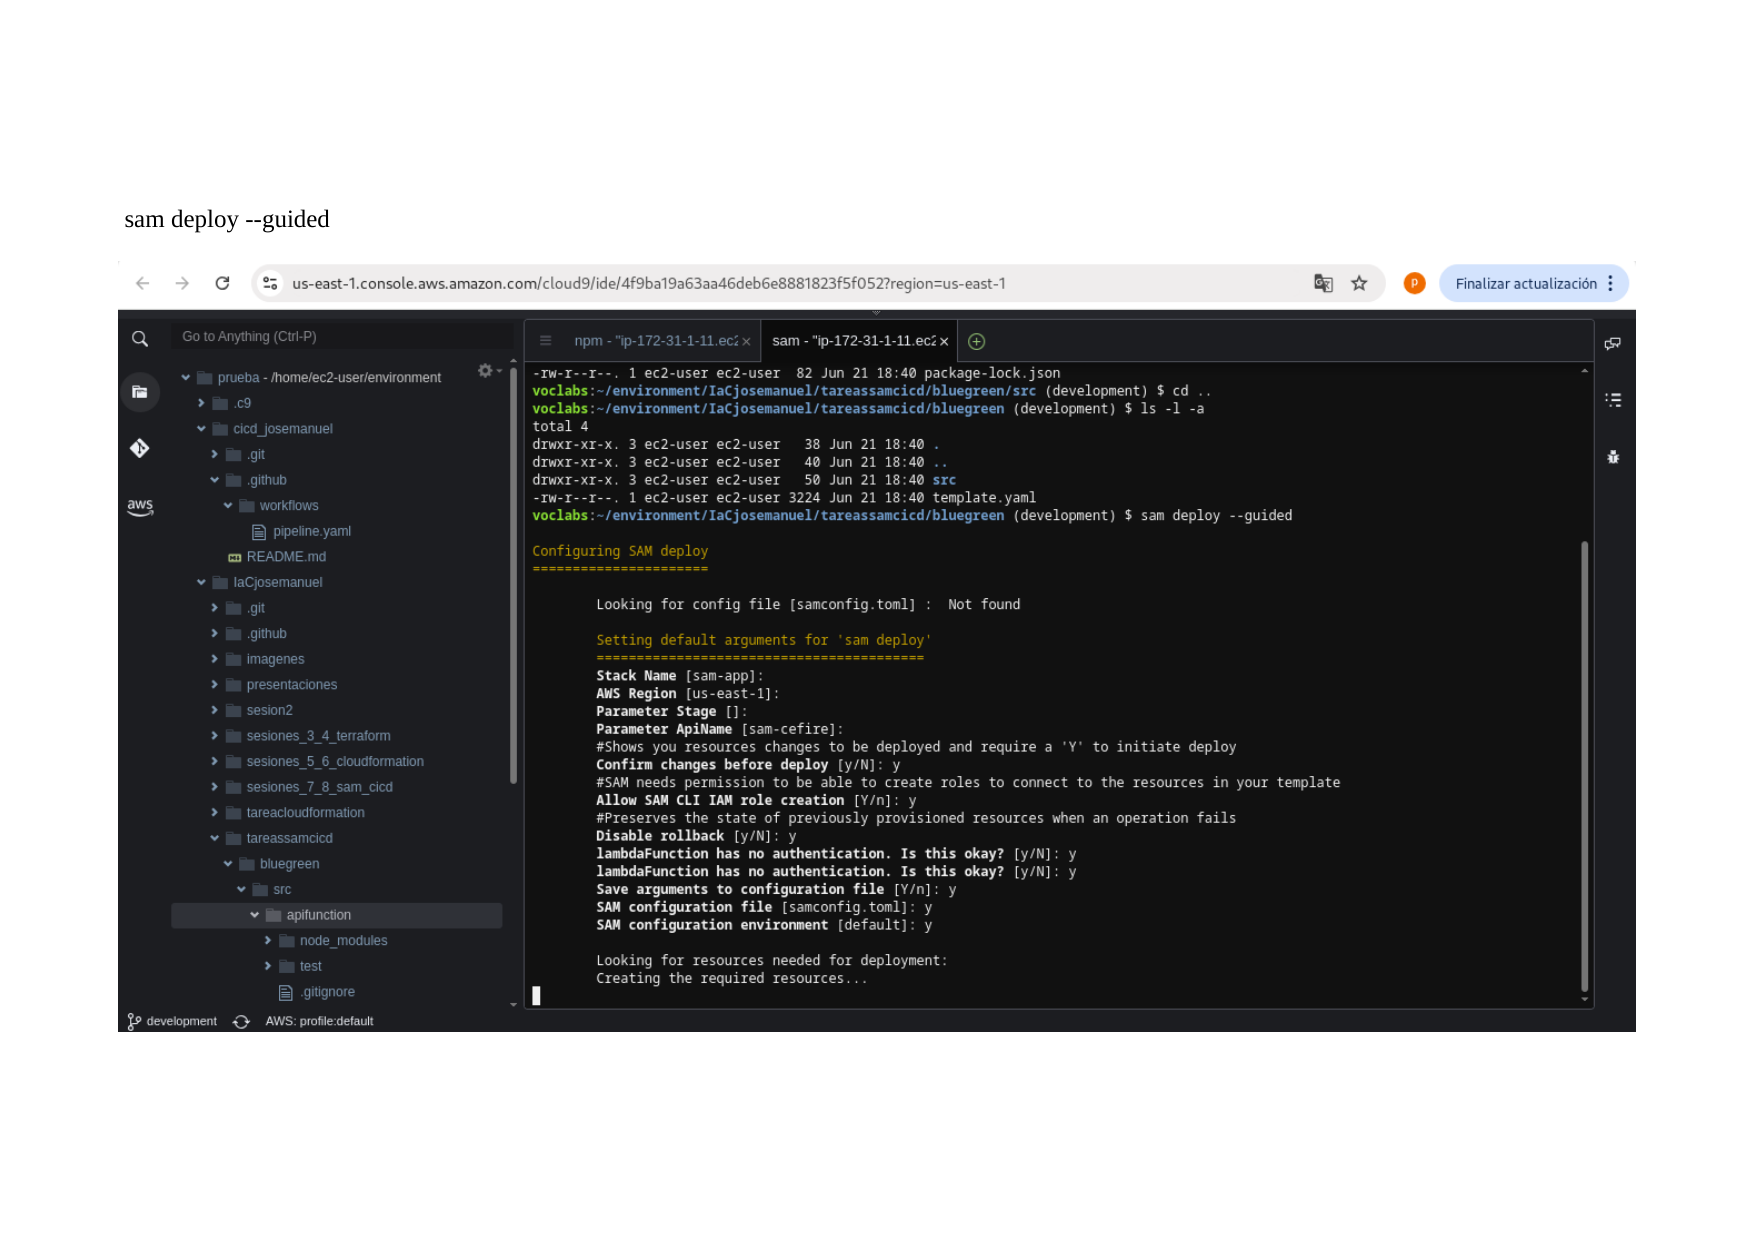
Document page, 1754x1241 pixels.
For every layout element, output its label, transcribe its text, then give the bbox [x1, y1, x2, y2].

text sam deploy --guided [118, 204, 1636, 233]
picture [118, 261, 1636, 1032]
